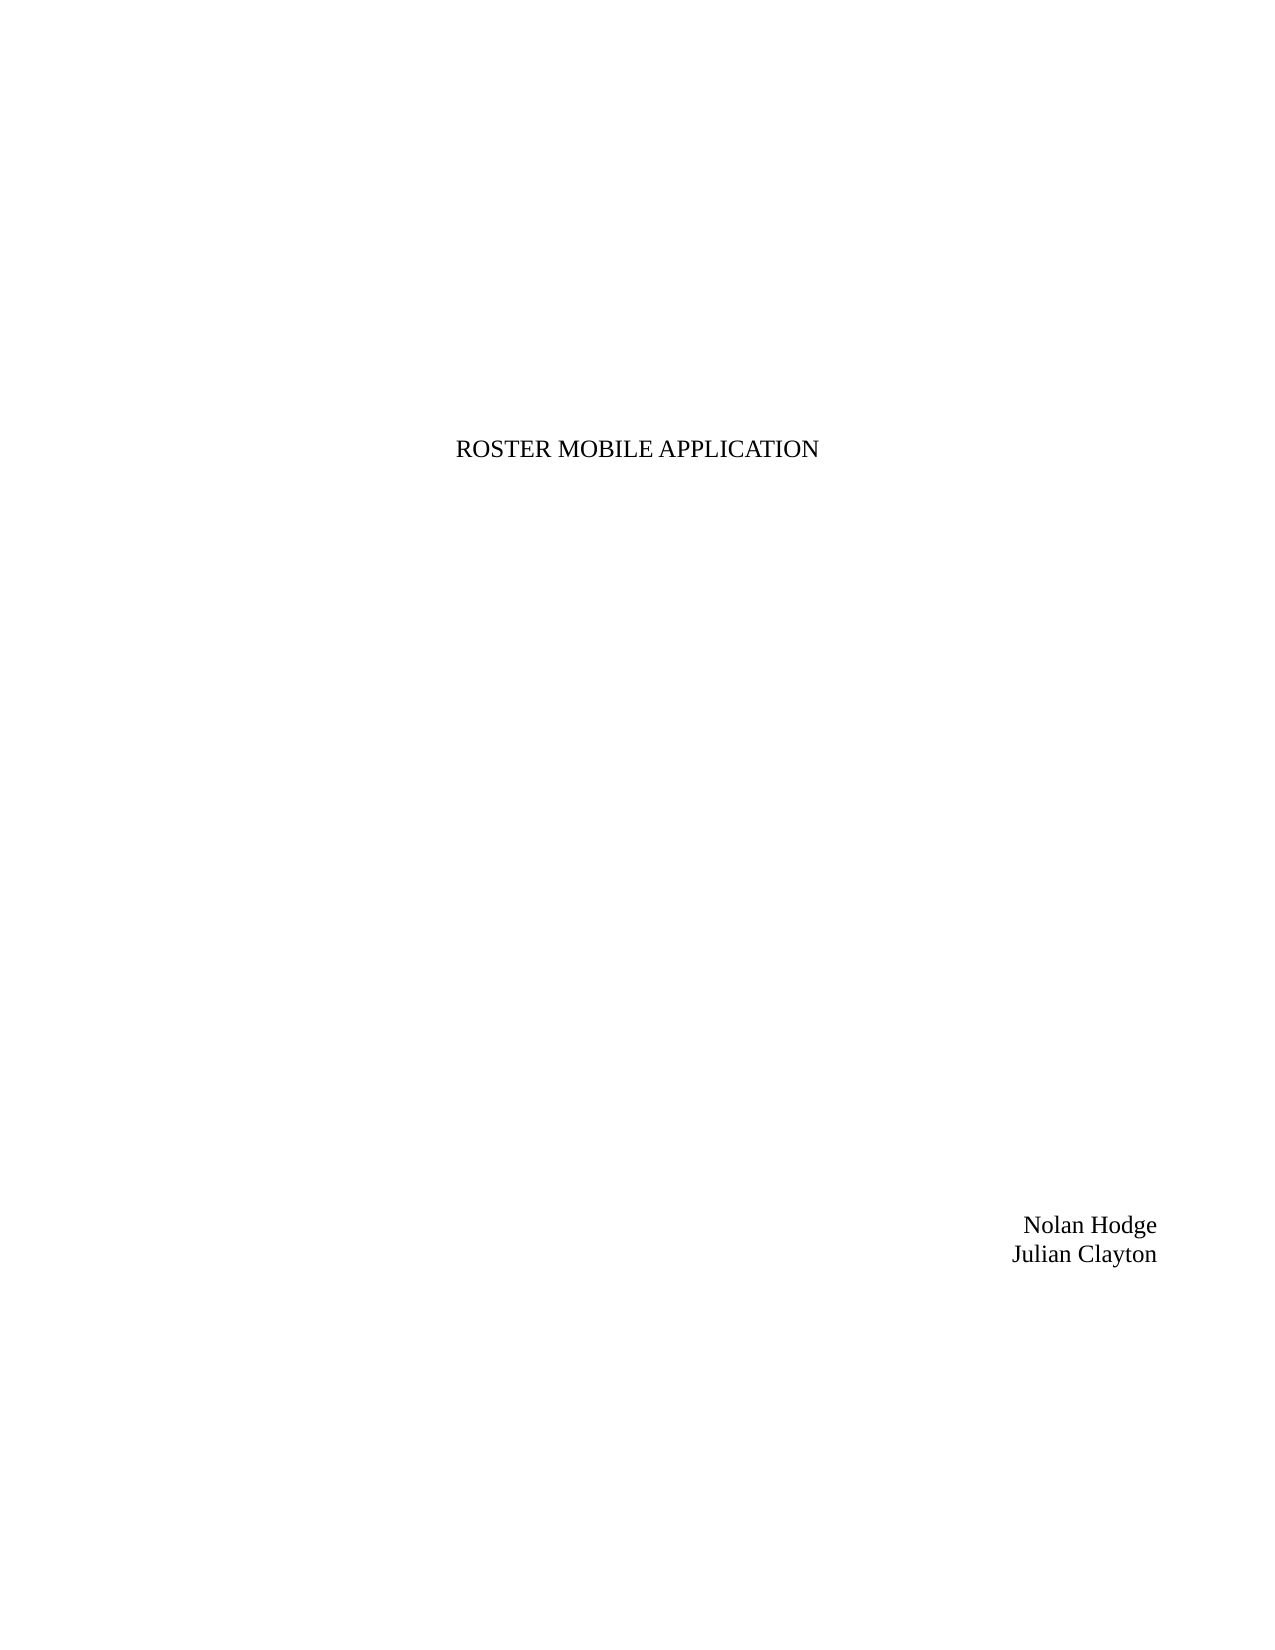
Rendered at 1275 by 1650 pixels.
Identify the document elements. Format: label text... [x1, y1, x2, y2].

text Julian Clayton [118, 1239, 1157, 1268]
text Nolan Hodge [118, 1211, 1157, 1239]
text ROSTER MOBILE APPLICATION [118, 434, 1157, 463]
